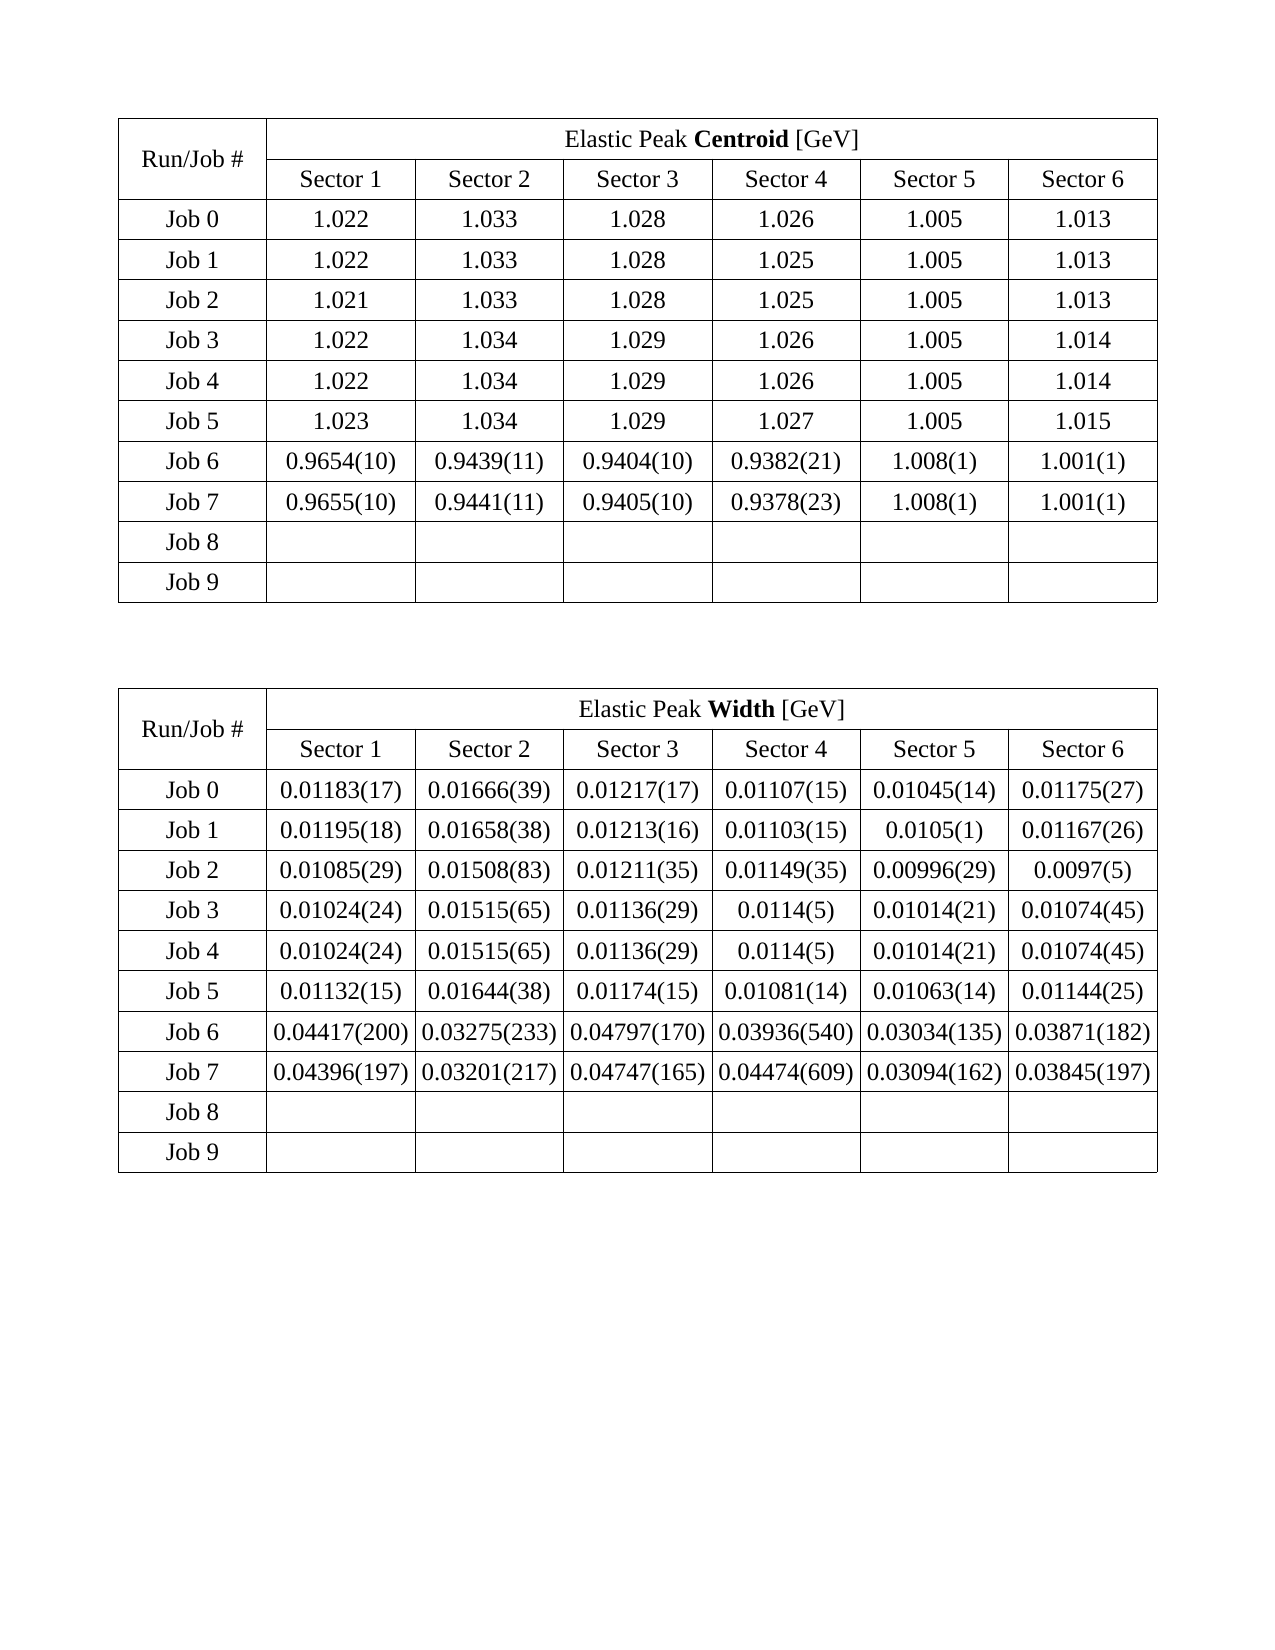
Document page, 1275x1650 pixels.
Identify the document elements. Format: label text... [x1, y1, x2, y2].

table_cell 0.01045(14) [861, 770, 1008, 809]
table_cell Job 8 [119, 1092, 266, 1132]
table_cell [564, 1133, 712, 1172]
table_cell 0.04396(197) [267, 1052, 415, 1091]
table_cell Job 0 [119, 200, 266, 239]
table_cell 1.026 [713, 361, 860, 400]
table_cell 1.001(1) [1009, 442, 1157, 481]
table_cell [267, 522, 415, 562]
table_cell [861, 522, 1008, 562]
table_cell 0.9382(21) [713, 442, 860, 481]
table_cell 0.9404(10) [564, 442, 712, 481]
table_cell 0.9405(10) [564, 482, 712, 521]
table_cell Sector 6 [1009, 730, 1157, 769]
table_cell 1.001(1) [1009, 482, 1157, 521]
table_cell [564, 1092, 712, 1132]
table_cell 1.013 [1009, 280, 1157, 320]
table_cell 1.034 [416, 401, 563, 441]
table_cell Job 5 [119, 401, 266, 441]
table_cell [1009, 522, 1157, 562]
table_cell 0.01149(35) [713, 851, 860, 890]
table_cell 0.9655(10) [267, 482, 415, 521]
table_cell 0.01063(14) [861, 971, 1008, 1011]
table_cell [564, 522, 712, 562]
table_cell 1.015 [1009, 401, 1157, 441]
table_cell 1.028 [564, 200, 712, 239]
table_cell 1.027 [713, 401, 860, 441]
table_cell 1.021 [267, 280, 415, 320]
table_cell 1.028 [564, 240, 712, 279]
table_cell 1.034 [416, 321, 563, 360]
table_cell 0.01014(21) [861, 931, 1008, 970]
table_cell 1.034 [416, 361, 563, 400]
table_cell 0.01081(14) [713, 971, 860, 1011]
table_header Run/Job # [119, 689, 266, 769]
table_cell Job 9 [119, 563, 266, 602]
table_cell Sector 4 [713, 730, 860, 769]
table_cell [416, 1133, 563, 1172]
table_cell Sector 2 [416, 730, 563, 769]
table_cell 1.008(1) [861, 442, 1008, 481]
table_cell Sector 3 [564, 730, 712, 769]
table_cell 0.01024(24) [267, 931, 415, 970]
table_cell 1.026 [713, 321, 860, 360]
table_cell 0.9378(23) [713, 482, 860, 521]
table_cell 1.028 [564, 280, 712, 320]
table_cell 1.005 [861, 321, 1008, 360]
table_cell [267, 1133, 415, 1172]
table_cell 1.005 [861, 361, 1008, 400]
table_cell 1.014 [1009, 321, 1157, 360]
table_cell 1.008(1) [861, 482, 1008, 521]
table_cell Job 3 [119, 321, 266, 360]
table_cell Sector 5 [861, 160, 1008, 199]
table_cell 0.03871(182) [1009, 1012, 1157, 1051]
table_cell 0.01074(45) [1009, 891, 1157, 930]
table_cell 0.01644(38) [416, 971, 563, 1011]
table_cell [416, 522, 563, 562]
table_cell 0.04417(200) [267, 1012, 415, 1051]
table_cell [861, 1133, 1008, 1172]
table_cell 1.033 [416, 200, 563, 239]
table_cell 0.04747(165) [564, 1052, 712, 1091]
table_cell 0.01666(39) [416, 770, 563, 809]
table_cell 1.033 [416, 280, 563, 320]
table_cell 0.0097(5) [1009, 851, 1157, 890]
table_cell Job 9 [119, 1133, 266, 1172]
table_cell 0.01175(27) [1009, 770, 1157, 809]
table_cell 0.01074(45) [1009, 931, 1157, 970]
table_cell 0.01213(16) [564, 810, 712, 849]
table_cell [564, 563, 712, 602]
table_cell Sector 2 [416, 160, 563, 199]
table_cell 0.9441(11) [416, 482, 563, 521]
table_cell 1.022 [267, 361, 415, 400]
table_cell 0.03936(540) [713, 1012, 860, 1051]
table_cell 0.0114(5) [713, 891, 860, 930]
table_cell Job 4 [119, 931, 266, 970]
table_cell 0.01195(18) [267, 810, 415, 849]
table_cell Job 8 [119, 522, 266, 562]
table_cell 0.01107(15) [713, 770, 860, 809]
table_cell Job 6 [119, 442, 266, 481]
table_cell 1.022 [267, 321, 415, 360]
table_cell Sector 1 [267, 730, 415, 769]
table_cell 0.01217(17) [564, 770, 712, 809]
table_cell 1.025 [713, 280, 860, 320]
table_cell 0.03275(233) [416, 1012, 563, 1051]
table_cell 0.9654(10) [267, 442, 415, 481]
table_cell [416, 563, 563, 602]
table_cell [1009, 563, 1157, 602]
table_cell 0.01085(29) [267, 851, 415, 890]
table_cell 0.00996(29) [861, 851, 1008, 890]
table_cell 0.04474(609) [713, 1052, 860, 1091]
table_cell Job 0 [119, 770, 266, 809]
table_cell 0.01183(17) [267, 770, 415, 809]
table_cell 1.005 [861, 401, 1008, 441]
table_cell 1.022 [267, 240, 415, 279]
table_cell 0.0105(1) [861, 810, 1008, 849]
table_cell [713, 1092, 860, 1132]
table_cell 0.01174(15) [564, 971, 712, 1011]
table_cell 0.01211(35) [564, 851, 712, 890]
table_cell 1.013 [1009, 200, 1157, 239]
table_cell [1009, 1092, 1157, 1132]
table_cell [267, 563, 415, 602]
table_cell 0.01167(26) [1009, 810, 1157, 849]
table_cell 1.025 [713, 240, 860, 279]
table_cell 1.022 [267, 200, 415, 239]
table_cell Sector 3 [564, 160, 712, 199]
table_cell 1.029 [564, 401, 712, 441]
table_header Elastic Peak Width [GeV] [267, 689, 1157, 728]
table_cell Job 2 [119, 280, 266, 320]
table_cell Job 7 [119, 1052, 266, 1091]
table_cell 1.005 [861, 200, 1008, 239]
table_cell 1.014 [1009, 361, 1157, 400]
table_cell 0.01014(21) [861, 891, 1008, 930]
table_cell Sector 1 [267, 160, 415, 199]
table_cell [861, 563, 1008, 602]
table_cell [416, 1092, 563, 1132]
table_cell Job 1 [119, 240, 266, 279]
table_cell Job 2 [119, 851, 266, 890]
table_cell 1.033 [416, 240, 563, 279]
table_cell Job 3 [119, 891, 266, 930]
table_cell Job 7 [119, 482, 266, 521]
table_cell Sector 5 [861, 730, 1008, 769]
table_cell 0.01144(25) [1009, 971, 1157, 1011]
table_cell 0.01658(38) [416, 810, 563, 849]
table_cell [861, 1092, 1008, 1132]
table_cell 0.01508(83) [416, 851, 563, 890]
table_cell 0.01136(29) [564, 891, 712, 930]
table_cell [713, 563, 860, 602]
table_cell Job 4 [119, 361, 266, 400]
table_cell Job 6 [119, 1012, 266, 1051]
table_cell [1009, 1133, 1157, 1172]
table_cell Sector 6 [1009, 160, 1157, 199]
table_cell 0.03201(217) [416, 1052, 563, 1091]
table_cell 1.029 [564, 361, 712, 400]
table_cell 0.03845(197) [1009, 1052, 1157, 1091]
table_cell 1.005 [861, 240, 1008, 279]
table_cell 0.03034(135) [861, 1012, 1008, 1051]
table_cell 0.04797(170) [564, 1012, 712, 1051]
table_header Elastic Peak Centroid [GeV] [267, 119, 1157, 158]
table_cell 0.01024(24) [267, 891, 415, 930]
table_cell 0.0114(5) [713, 931, 860, 970]
table_cell 0.01132(15) [267, 971, 415, 1011]
table_cell [713, 1133, 860, 1172]
table_cell 0.9439(11) [416, 442, 563, 481]
table_cell 1.026 [713, 200, 860, 239]
table_cell Job 1 [119, 810, 266, 849]
table_cell Sector 4 [713, 160, 860, 199]
table_cell 1.023 [267, 401, 415, 441]
table_cell 0.01515(65) [416, 931, 563, 970]
table_cell [713, 522, 860, 562]
table_header Run/Job # [119, 119, 266, 199]
table_cell 1.013 [1009, 240, 1157, 279]
table_cell 0.01136(29) [564, 931, 712, 970]
table_cell Job 5 [119, 971, 266, 1011]
table_cell 0.03094(162) [861, 1052, 1008, 1091]
table_cell 0.01103(15) [713, 810, 860, 849]
table_cell [267, 1092, 415, 1132]
table_cell 0.01515(65) [416, 891, 563, 930]
table_cell 1.029 [564, 321, 712, 360]
table_cell 1.005 [861, 280, 1008, 320]
